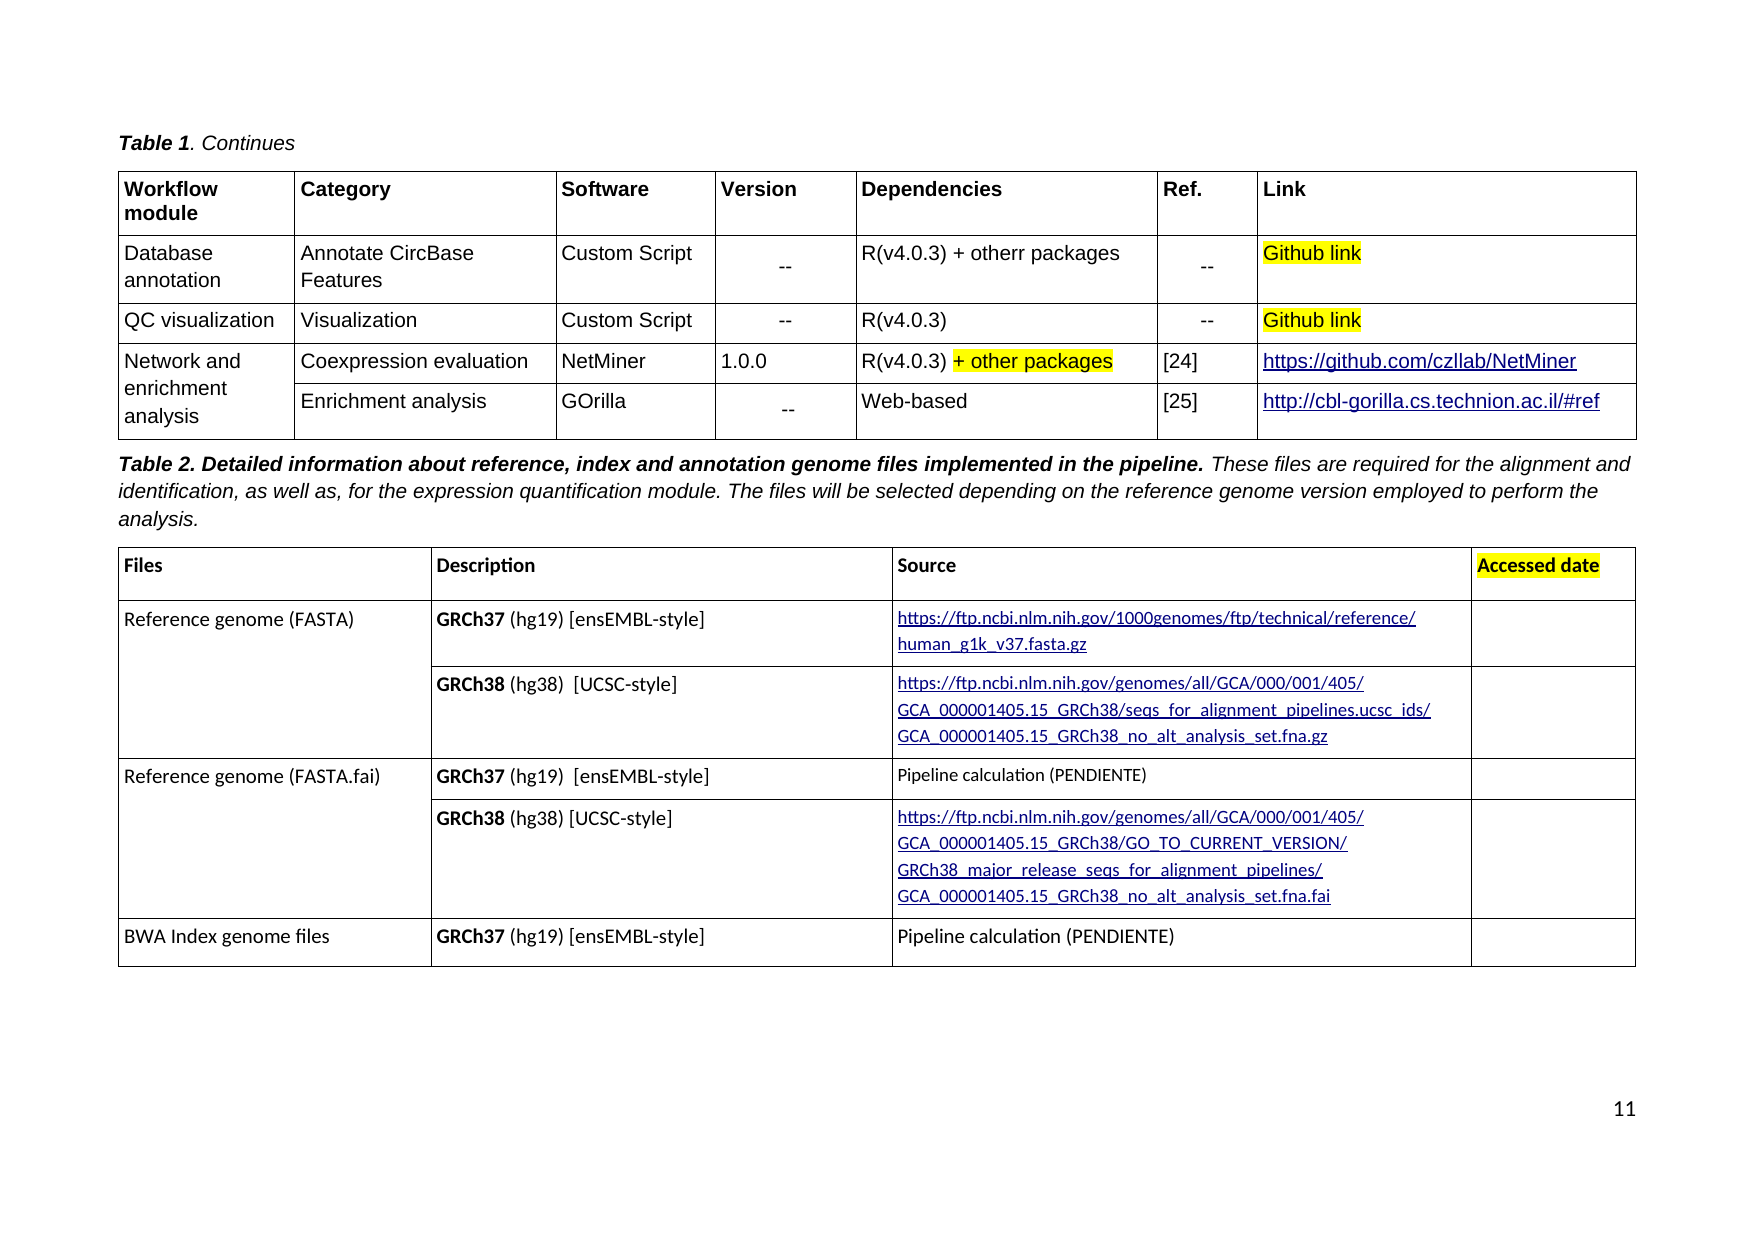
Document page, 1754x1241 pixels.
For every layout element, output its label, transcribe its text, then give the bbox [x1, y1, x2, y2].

table_cell Pipeline calculation (PENDIENTE) [893, 759, 1471, 799]
table_cell [1472, 800, 1635, 917]
table_cell [1472, 667, 1635, 757]
table_cell https://github.com/czllab/NetMiner [1258, 344, 1636, 383]
table_cell Github link [1258, 304, 1636, 343]
table_header Ref. [1158, 172, 1257, 235]
table_cell GRCh37 (hg19) [ensEMBL-style] [432, 919, 892, 966]
table_cell GRCh38 (hg38) [UCSC-style] [432, 800, 892, 917]
table_header Software [557, 172, 715, 235]
table_cell https://ftp.ncbi.nlm.nih.gov/genomes/all/GCA/000/001/405/GCA_000001405.15_GRCh38/seqs_for_alignment_pipelines.ucsc_ids/GCA_000001405.15_GRCh38_no_alt_analysis_set.fna.gz [893, 667, 1471, 757]
table_cell Custom Script [557, 304, 715, 343]
table_cell http://cbl-gorilla.cs.technion.ac.il/#ref [1258, 384, 1636, 439]
table_cell [25]⁠ [1158, 384, 1257, 439]
table_cell Coexpression evaluation [295, 344, 556, 383]
table_cell -- [716, 236, 856, 302]
table_header Description [432, 548, 892, 600]
text Table 1. Continues [118, 131, 1636, 154]
table_cell QC visualization [119, 304, 294, 343]
table_cell Network and enrichment analysis [119, 344, 294, 439]
table_cell GRCh37 (hg19) [ensEMBL-style] [432, 759, 892, 799]
table_cell BWA Index genome files [119, 919, 431, 966]
table_cell Reference genome (FASTA.fai) [119, 759, 431, 917]
table_cell Visualization [295, 304, 556, 343]
table_cell -- [1158, 236, 1257, 302]
table_cell Pipeline calculation (PENDIENTE) [893, 919, 1471, 966]
table_header Category [295, 172, 556, 235]
table_cell Annotate CircBase Features [295, 236, 556, 302]
table_cell NetMiner [557, 344, 715, 383]
table_cell [1472, 919, 1635, 966]
table_cell -- [716, 384, 856, 439]
table_cell GRCh38 (hg38) [UCSC-style] [432, 667, 892, 757]
table_header Link [1258, 172, 1636, 235]
table_cell 1.0.0 [716, 344, 856, 383]
table_cell Reference genome (FASTA) [119, 601, 431, 757]
table_header Version [716, 172, 856, 235]
table_cell https://ftp.ncbi.nlm.nih.gov/1000genomes/ftp/technical/reference/human_g1k_v37.fasta.gz [893, 601, 1471, 666]
table_cell Database annotation [119, 236, 294, 302]
table_cell Github link [1258, 236, 1636, 302]
table_cell GOrilla [557, 384, 715, 439]
table_cell -- [716, 304, 856, 343]
table_cell -- [1158, 304, 1257, 343]
table_cell R(v4.0.3) [857, 304, 1157, 343]
table_cell Custom Script [557, 236, 715, 302]
table_cell [24]⁠ [1158, 344, 1257, 383]
table_cell https://ftp.ncbi.nlm.nih.gov/genomes/all/GCA/000/001/405/GCA_000001405.15_GRCh38/GO_TO_CURRENT_VERSION/GRCh38_major_release_seqs_for_alignment_pipelines/GCA_000001405.15_GRCh38_no_alt_analysis_set.fna.fai [893, 800, 1471, 917]
table_cell R(v4.0.3) + other packages [857, 344, 1157, 383]
table_header Dependencies [857, 172, 1157, 235]
text Table 2. Detailed information about reference, index and annotation genome files implemented in the pipeline. These files are required for the alignment and identification, as well as, for the expression quantification module. The files will be selected depending on the reference genome version employed to perform the analysis. [118, 452, 1636, 531]
table_cell GRCh37 (hg19) [ensEMBL-style] [432, 601, 892, 666]
table_header Accessed date [1472, 548, 1635, 600]
table_cell [1472, 601, 1635, 666]
table_header Source [893, 548, 1471, 600]
table_header Files [119, 548, 431, 600]
table_cell Web-based [857, 384, 1157, 439]
table_cell Enrichment analysis [295, 384, 556, 439]
table_cell R(v4.0.3) + otherr packages [857, 236, 1157, 302]
table_cell [1472, 759, 1635, 799]
table_header Workflow module [119, 172, 294, 235]
